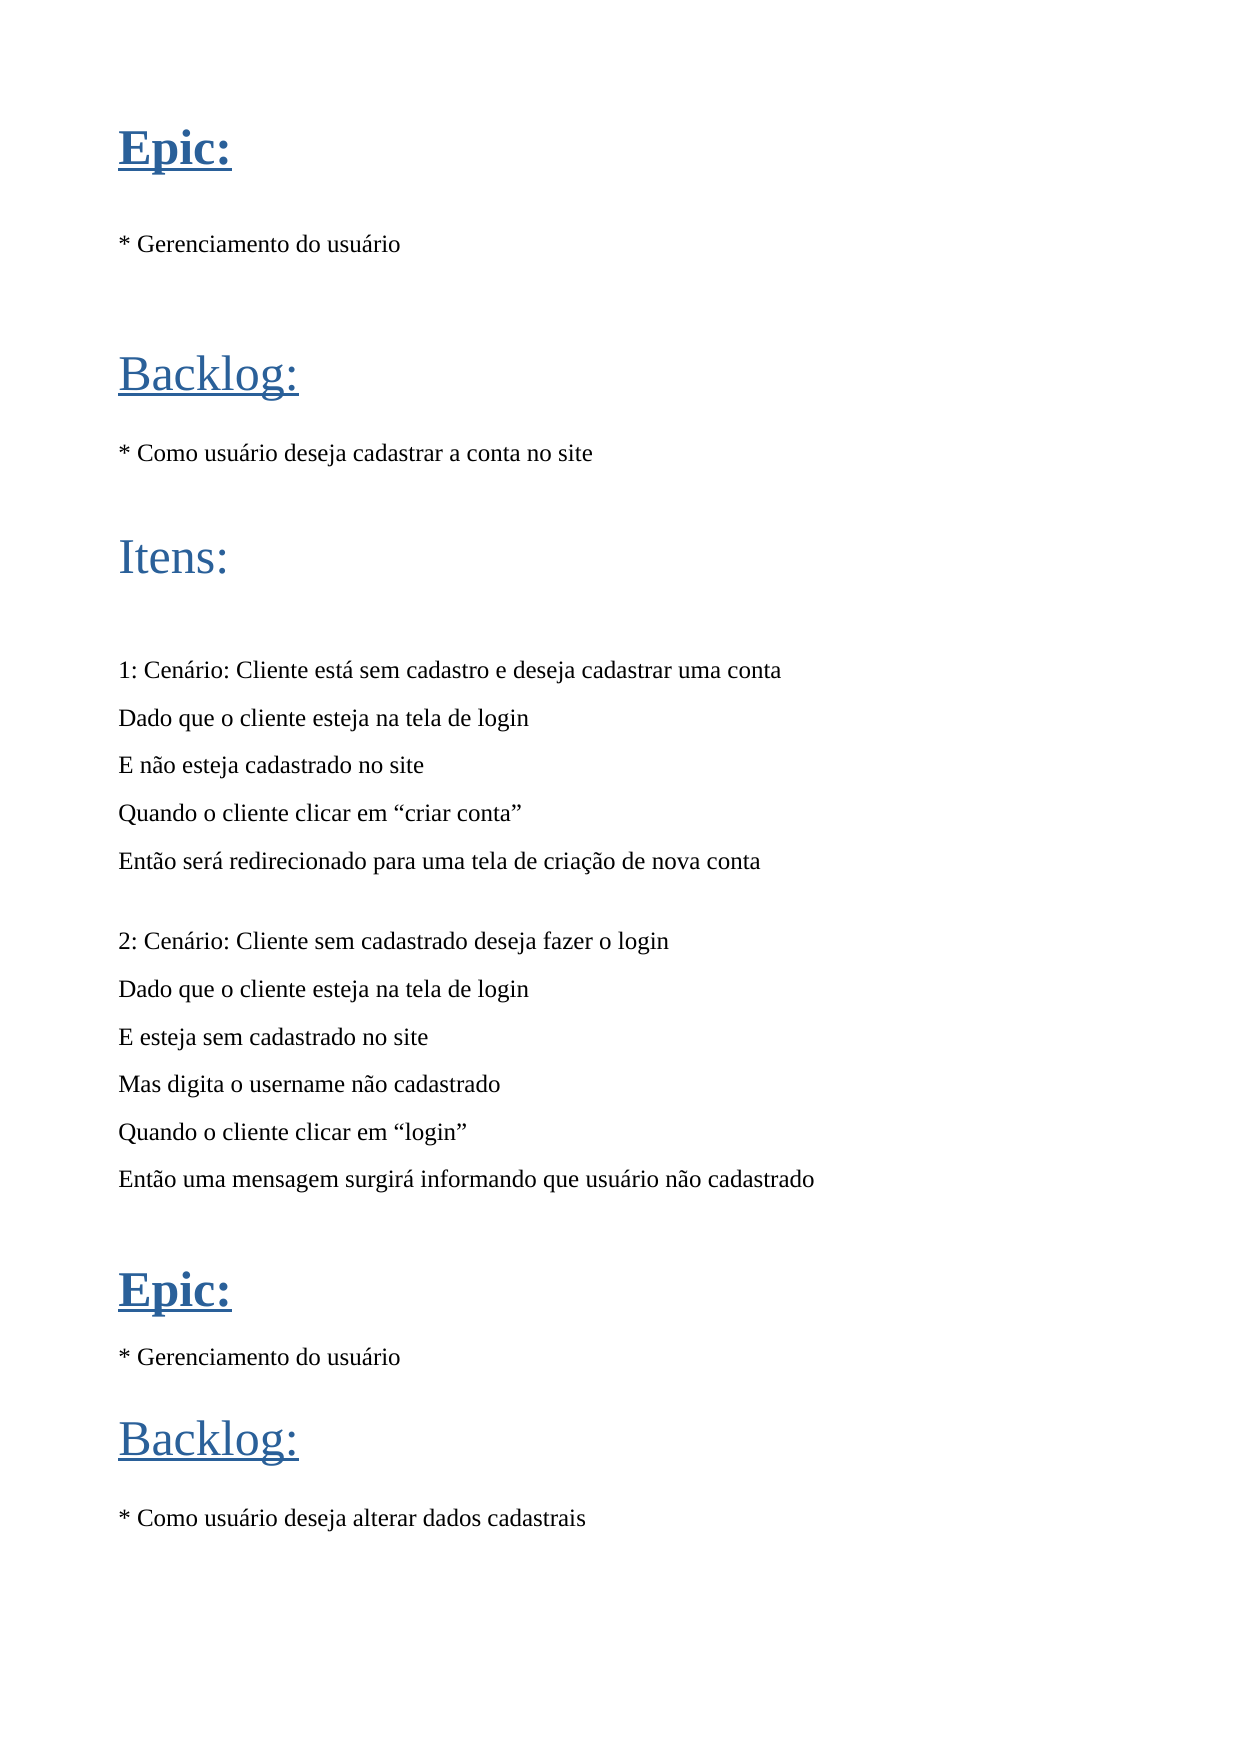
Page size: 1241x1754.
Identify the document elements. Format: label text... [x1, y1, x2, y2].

text Dado que o cliente esteja na tela de login [118, 974, 1122, 1003]
text 2: Cenário: Cliente sem cadastrado deseja fazer o login [118, 893, 1122, 955]
text E esteja sem cadastrado no site [118, 1022, 1122, 1050]
text E não esteja cadastrado no site [118, 751, 1122, 779]
text Itens: [118, 527, 1122, 584]
subtitle * Gerenciamento do usuário [118, 229, 1122, 258]
subtitle * Como usuário deseja alterar dados cadastrais [118, 1503, 1122, 1532]
text Epic: [118, 1259, 1122, 1317]
subtitle * Gerenciamento do usuário [118, 1342, 1122, 1371]
subtitle * Como usuário deseja cadastrar a conta no site [118, 438, 1122, 467]
text Então será redirecionado para uma tela de criação de nova conta [118, 846, 1122, 874]
subtitle Backlog: [118, 1408, 1122, 1466]
text Epic: [118, 118, 1122, 176]
text Mas digita o username não cadastrado [118, 1069, 1122, 1098]
text 1: Cenário: Cliente está sem cadastro e deseja cadastrar uma conta [118, 655, 1122, 684]
text Quando o cliente clicar em “login” [118, 1117, 1122, 1146]
subtitle Backlog: [118, 343, 1122, 401]
text Então uma mensagem surgirá informando que usuário não cadastrado [118, 1164, 1122, 1193]
text Quando o cliente clicar em “criar conta” [118, 798, 1122, 827]
text Dado que o cliente esteja na tela de login [118, 703, 1122, 732]
